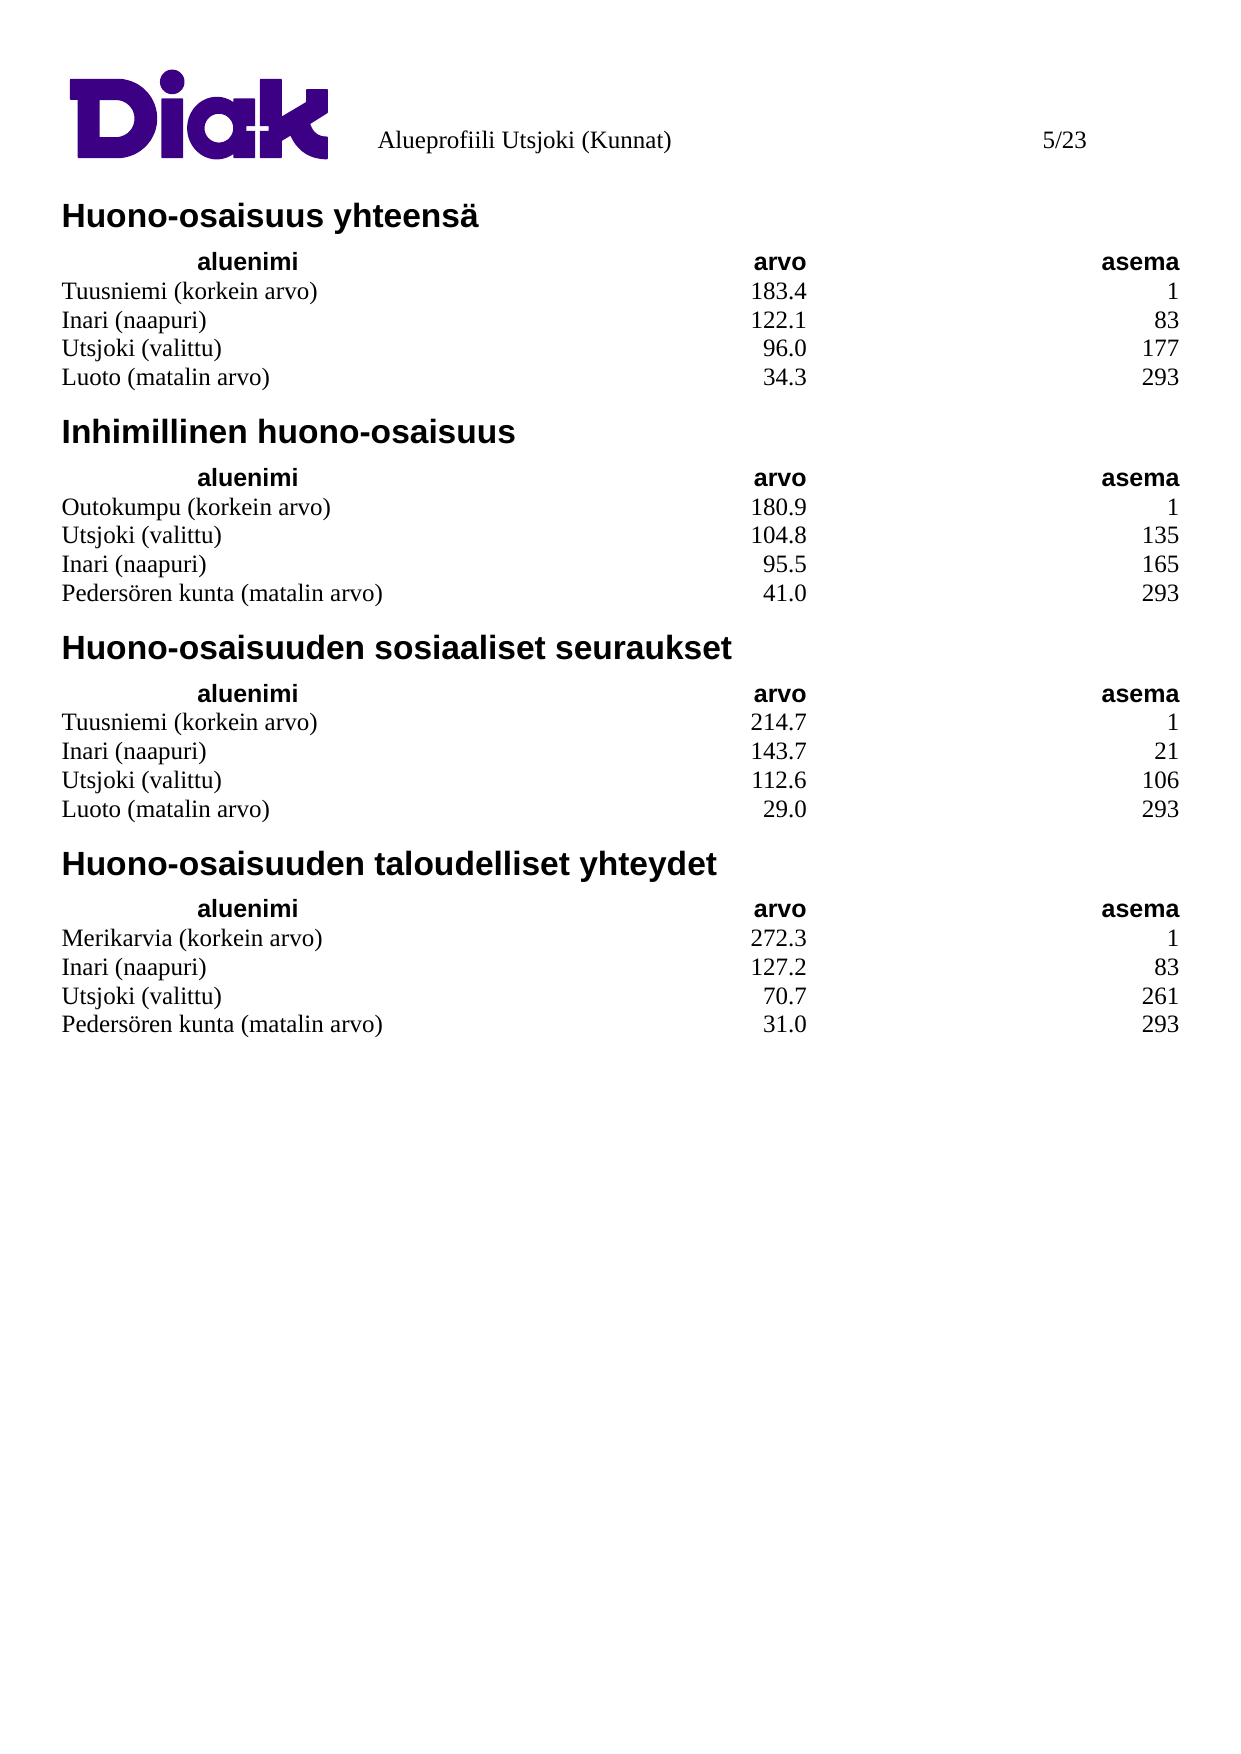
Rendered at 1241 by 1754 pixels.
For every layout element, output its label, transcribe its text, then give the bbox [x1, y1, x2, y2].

table_header aluenimi [61, 463, 434, 492]
table_cell 83 [806, 305, 1179, 333]
table_cell 96.0 [434, 334, 806, 362]
table_cell 1 [806, 492, 1179, 521]
table_cell 83 [806, 952, 1179, 981]
table_cell Luoto (matalin arvo) [61, 794, 434, 822]
table_cell Tuusniemi (korkein arvo) [61, 276, 434, 305]
table_cell Outokumpu (korkein arvo) [61, 492, 434, 521]
table_cell 21 [806, 736, 1179, 765]
table_cell 183.4 [434, 276, 806, 305]
table_cell Luoto (matalin arvo) [61, 362, 434, 391]
table_cell 112.6 [434, 765, 806, 794]
table_cell 272.3 [434, 923, 806, 952]
table_cell 95.5 [434, 549, 806, 578]
table_cell 1 [806, 923, 1179, 952]
table_header aluenimi [61, 247, 434, 276]
table_cell Utsjoki (valittu) [61, 765, 434, 794]
table_cell 135 [806, 521, 1179, 549]
table_cell 293 [806, 794, 1179, 822]
subtitle Huono-osaisuuden sosiaaliset seuraukset [61, 628, 1179, 666]
table_header arvo [434, 895, 806, 923]
table_header asema [806, 679, 1179, 707]
table_cell Utsjoki (valittu) [61, 334, 434, 362]
table_cell 104.8 [434, 521, 806, 549]
table_cell 1 [806, 708, 1179, 736]
table_cell 214.7 [434, 708, 806, 736]
subtitle Huono-osaisuus yhteensä [61, 196, 1179, 235]
table_cell 122.1 [434, 305, 806, 333]
table_header arvo [434, 247, 806, 276]
table_cell 165 [806, 549, 1179, 578]
subtitle Huono-osaisuuden taloudelliset yhteydet [61, 843, 1179, 882]
table_cell Inari (naapuri) [61, 549, 434, 578]
table_cell 293 [806, 1010, 1179, 1038]
table_cell Merikarvia (korkein arvo) [61, 923, 434, 952]
table_header asema [806, 463, 1179, 492]
table_cell 106 [806, 765, 1179, 794]
subtitle Inhimillinen huono-osaisuus [61, 412, 1179, 451]
table_header asema [806, 895, 1179, 923]
table_header asema [806, 247, 1179, 276]
table_cell Inari (naapuri) [61, 736, 434, 765]
table_cell 293 [806, 578, 1179, 607]
table_cell Pedersören kunta (matalin arvo) [61, 1010, 434, 1038]
table_cell 177 [806, 334, 1179, 362]
table_cell 34.3 [434, 362, 806, 391]
table_cell 70.7 [434, 981, 806, 1009]
table_header aluenimi [61, 895, 434, 923]
table_cell 293 [806, 362, 1179, 391]
table_cell 1 [806, 276, 1179, 305]
table_cell 127.2 [434, 952, 806, 981]
table_header arvo [434, 463, 806, 492]
table_cell Pedersören kunta (matalin arvo) [61, 578, 434, 607]
table_cell Tuusniemi (korkein arvo) [61, 708, 434, 736]
table_cell 31.0 [434, 1010, 806, 1038]
table_header arvo [434, 679, 806, 707]
table_cell 143.7 [434, 736, 806, 765]
table_cell 261 [806, 981, 1179, 1009]
table_cell 180.9 [434, 492, 806, 521]
table_cell Inari (naapuri) [61, 952, 434, 981]
table_cell 41.0 [434, 578, 806, 607]
table_cell 29.0 [434, 794, 806, 822]
table_cell Utsjoki (valittu) [61, 981, 434, 1009]
table_cell Utsjoki (valittu) [61, 521, 434, 549]
table_cell Inari (naapuri) [61, 305, 434, 333]
table_header aluenimi [61, 679, 434, 707]
